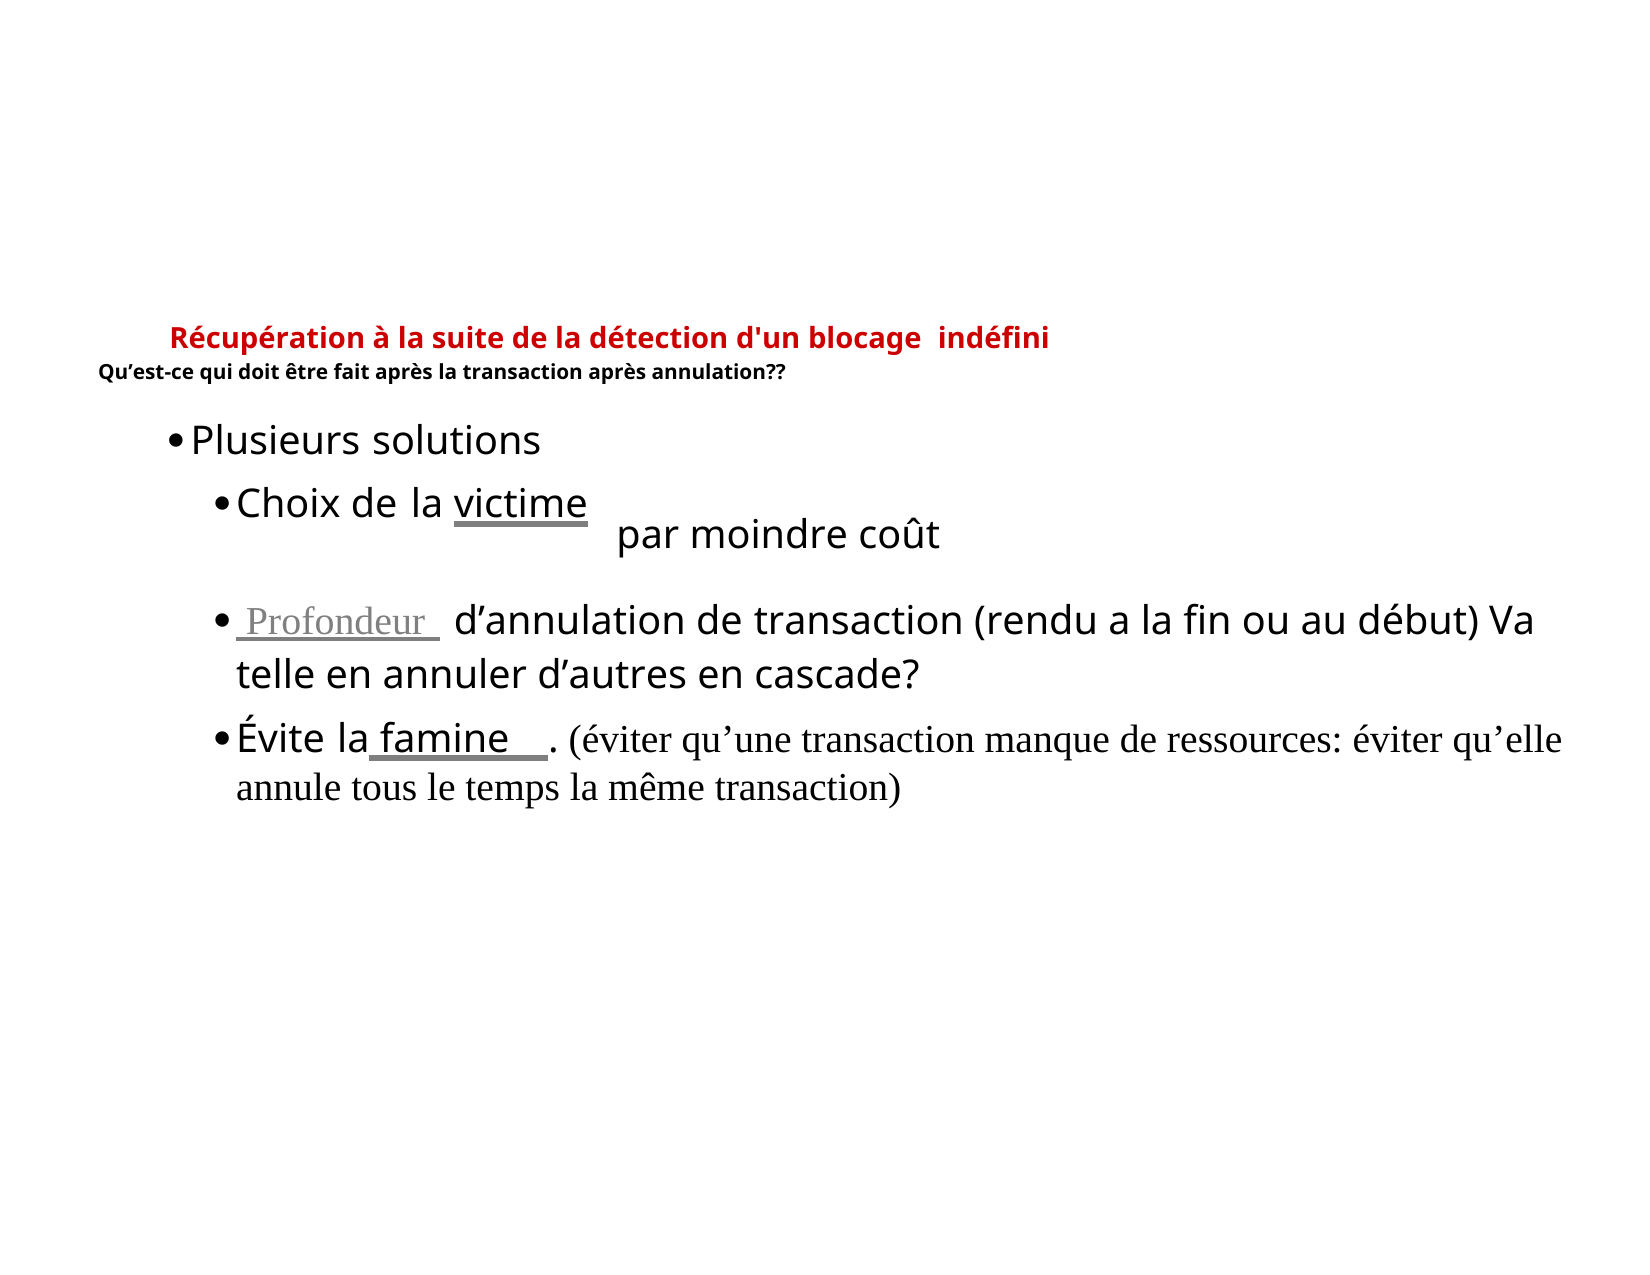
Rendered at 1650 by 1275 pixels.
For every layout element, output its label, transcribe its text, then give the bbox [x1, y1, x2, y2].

text Récupération à la suite de la détection d'un blocage indéfini [169, 317, 1606, 357]
list Évite la famine . (éviter qu’une transaction manque de ressources: éviter qu’elle annule tous le temps la même transaction) [215, 710, 1606, 809]
list Choix de la victime [215, 475, 602, 583]
list Profondeur d’annulation de transaction (rendu a la fin ou au début) Va telle en annuler d’autres en cascade? [215, 592, 1606, 700]
text Qu’est-ce qui doit être fait après la transaction après annulation?? [98, 357, 1606, 386]
list Plusieurs solutions [169, 412, 602, 466]
text par moindre coût [616, 506, 1606, 560]
